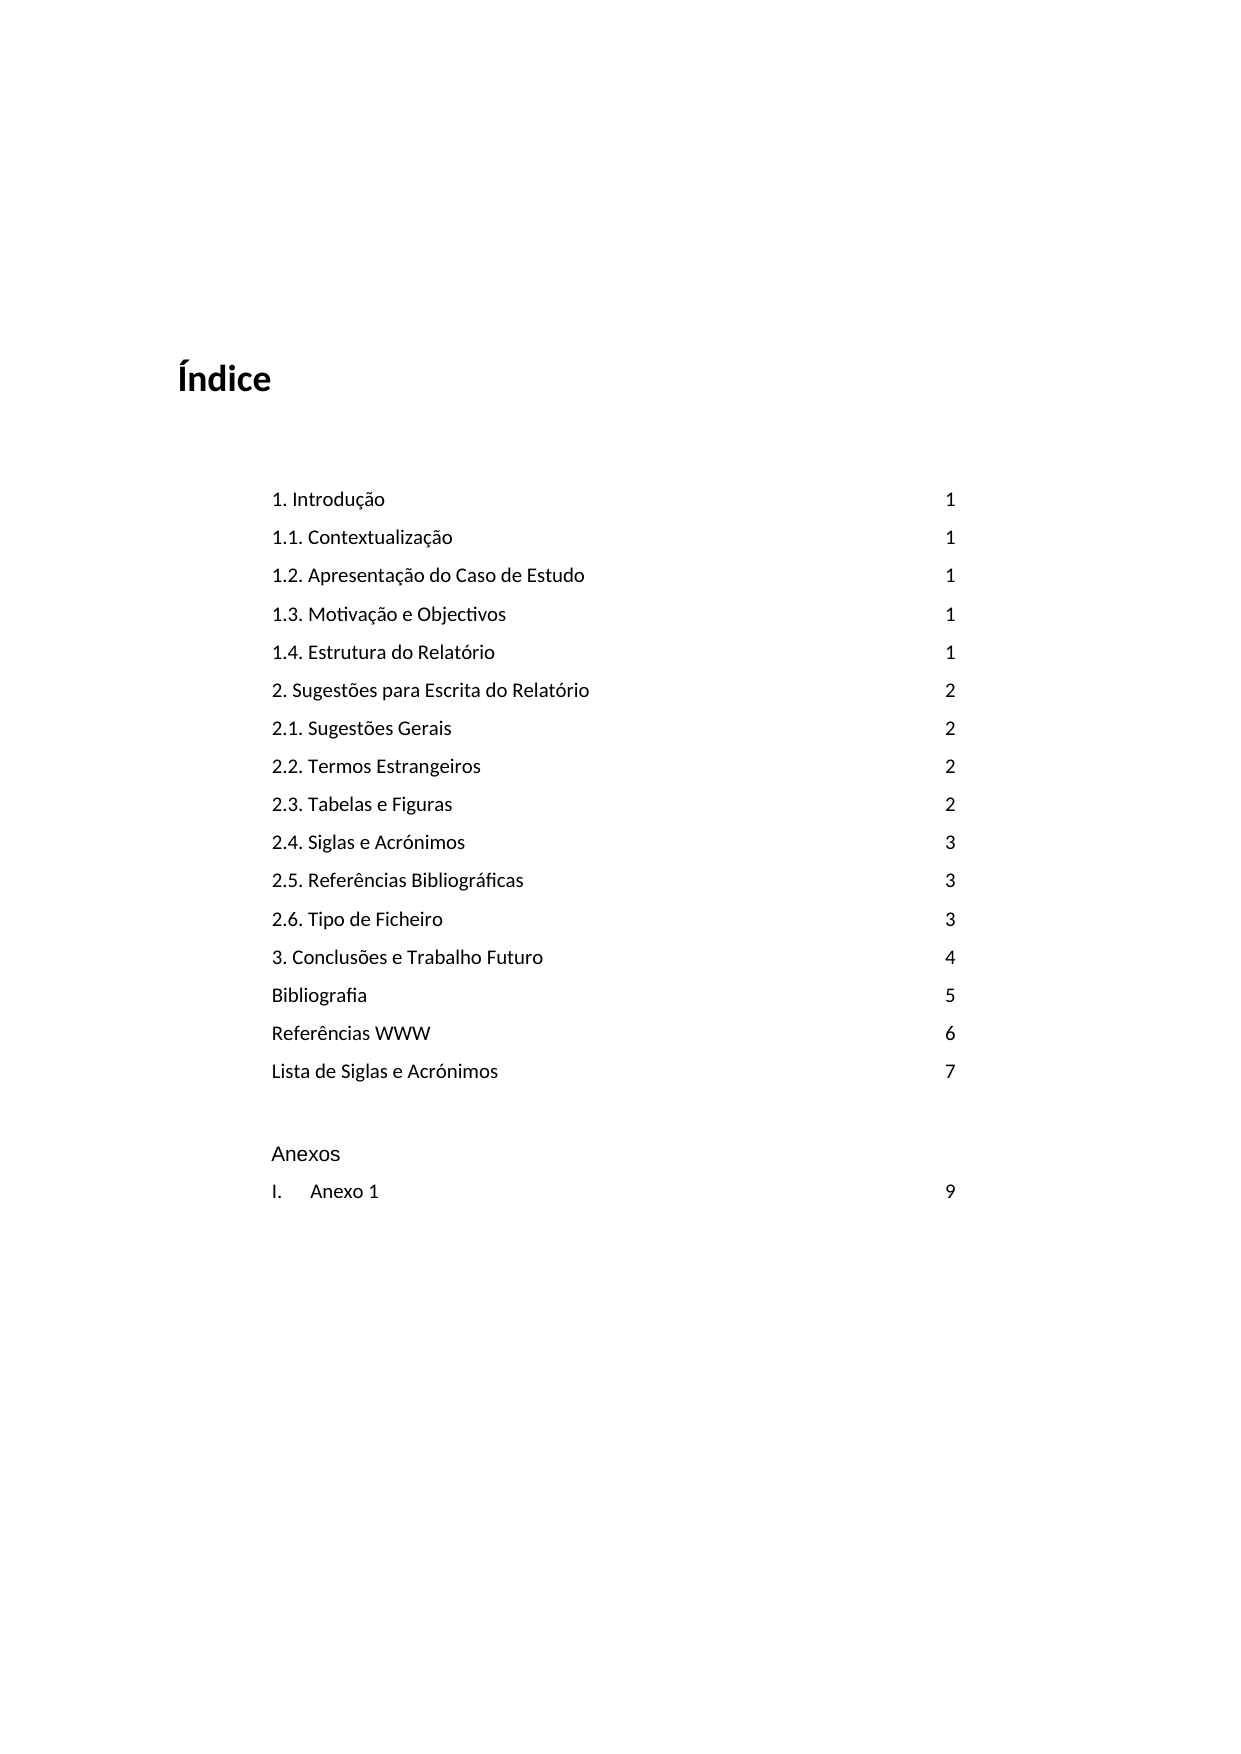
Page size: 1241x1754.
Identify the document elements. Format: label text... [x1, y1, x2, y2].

text I. Anexo 1 9 [272, 1178, 1063, 1203]
text 2. Sugestões para Escrita do Relatório 2 [272, 677, 1063, 702]
text 2.2. Termos Estrangeiros 2 [272, 753, 1063, 779]
subtitle Índice [177, 354, 1063, 400]
text 2.5. Referências Bibliográficas 3 [272, 868, 1063, 893]
text 1.2. Apresentação do Caso de Estudo 1 [272, 563, 1063, 588]
text 1. Introdução 1 [272, 486, 1063, 512]
text 3. Conclusões e Trabalho Futuro 4 [272, 944, 1063, 969]
text 2.6. Tipo de Ficheiro 3 [272, 906, 1063, 931]
text 2.1. Sugestões Gerais 2 [272, 715, 1063, 741]
text Lista de Siglas e Acrónimos 7 [272, 1058, 1063, 1084]
text Bibliografia 5 [272, 982, 1063, 1007]
text 2.4. Siglas e Acrónimos 3 [272, 829, 1063, 855]
text 1.3. Motivação e Objectivos 1 [272, 601, 1063, 626]
text 1.4. Estrutura do Relatório 1 [272, 639, 1063, 664]
text Anexos [271, 1142, 1063, 1166]
text 2.3. Tabelas e Figuras 2 [272, 791, 1063, 817]
text 1.1. Contextualização 1 [272, 524, 1063, 550]
text Referências WWW 6 [272, 1020, 1063, 1046]
